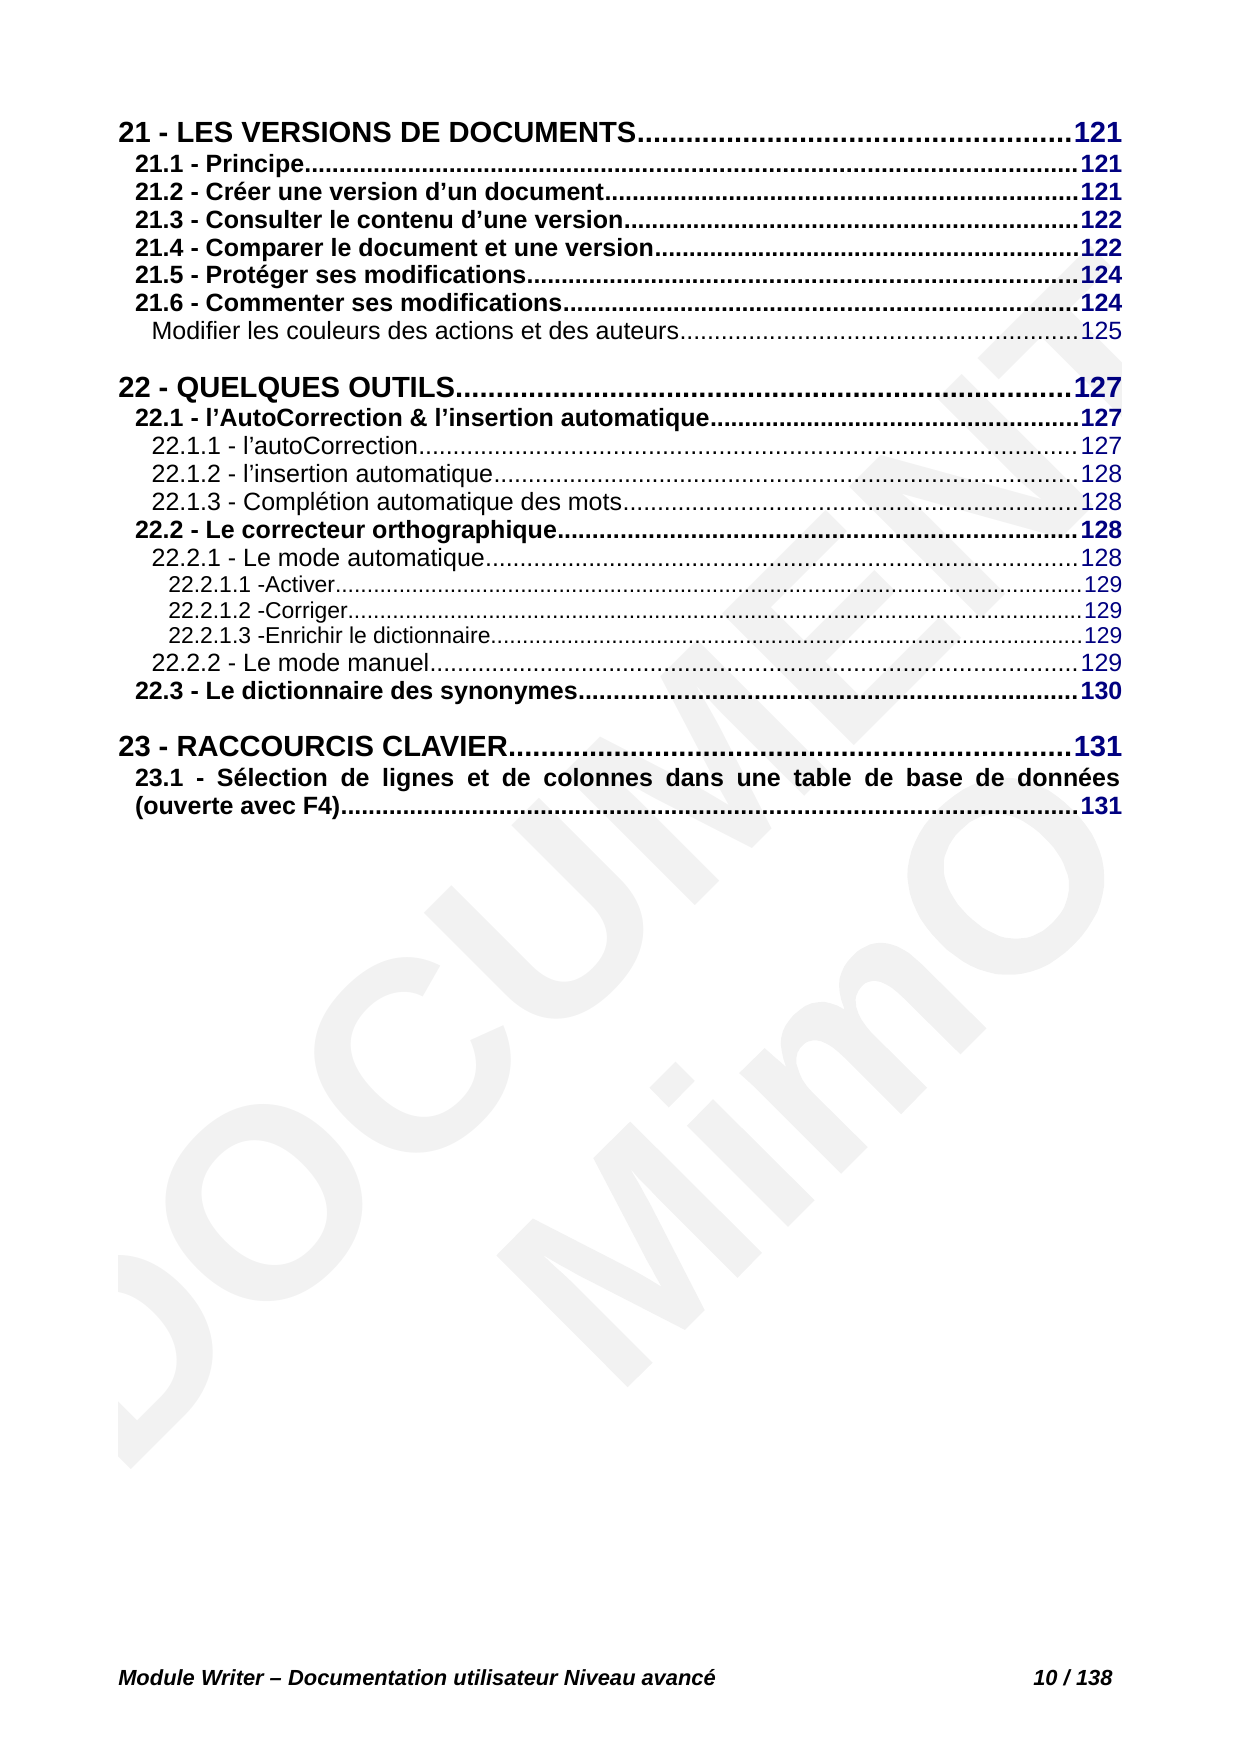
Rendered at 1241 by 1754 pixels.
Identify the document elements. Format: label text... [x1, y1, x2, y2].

text 23 - Raccourcis clavier 131 [118, 730, 1122, 763]
text 22.2.1.3 -Enrichir le dictionnaire 129 [168, 623, 1122, 649]
text 21.4 - Comparer le document et une version 122 [135, 233, 1122, 261]
text 21.5 - Protéger ses modifications 124 [135, 261, 1122, 289]
text 22.2.1 - Le mode automatique 128 [151, 544, 1122, 572]
text 22.1 - l’AutoCorrection & l’insertion automatique 127 [135, 404, 1122, 432]
text 21.1 - Principe 121 [135, 150, 1122, 178]
text 21.6 - Commenter ses modifications 124 [135, 289, 1122, 317]
text 21 - Les versions de documents 121 [118, 116, 1122, 149]
text 21.3 - Consulter le contenu d’une version 122 [135, 206, 1122, 233]
text 22.1.3 - Complétion automatique des mots 128 [151, 488, 1122, 516]
text 21.2 - Créer une version d’un document 121 [135, 178, 1122, 206]
text 23.1 - Sélection de lignes et de colonnes dans une table de base de données (ouverte avec F4) 131 [135, 764, 1122, 819]
text Modifier les couleurs des actions et des auteurs 125 [151, 317, 1122, 345]
text 22.2 - Le correcteur orthographique 128 [135, 516, 1122, 544]
text 22.2.2 - Le mode manuel 129 [151, 649, 1122, 677]
text 22 - Quelques outils 127 [118, 371, 1122, 404]
text 22.1.2 - l’insertion automatique 128 [151, 460, 1122, 488]
text 22.2.1.1 -Activer 129 [168, 572, 1122, 597]
text 22.2.1.2 -Corriger 129 [168, 597, 1122, 623]
text 22.1.1 - l’autoCorrection 127 [151, 432, 1122, 460]
text 22.3 - Le dictionnaire des synonymes 130 [135, 677, 1122, 704]
